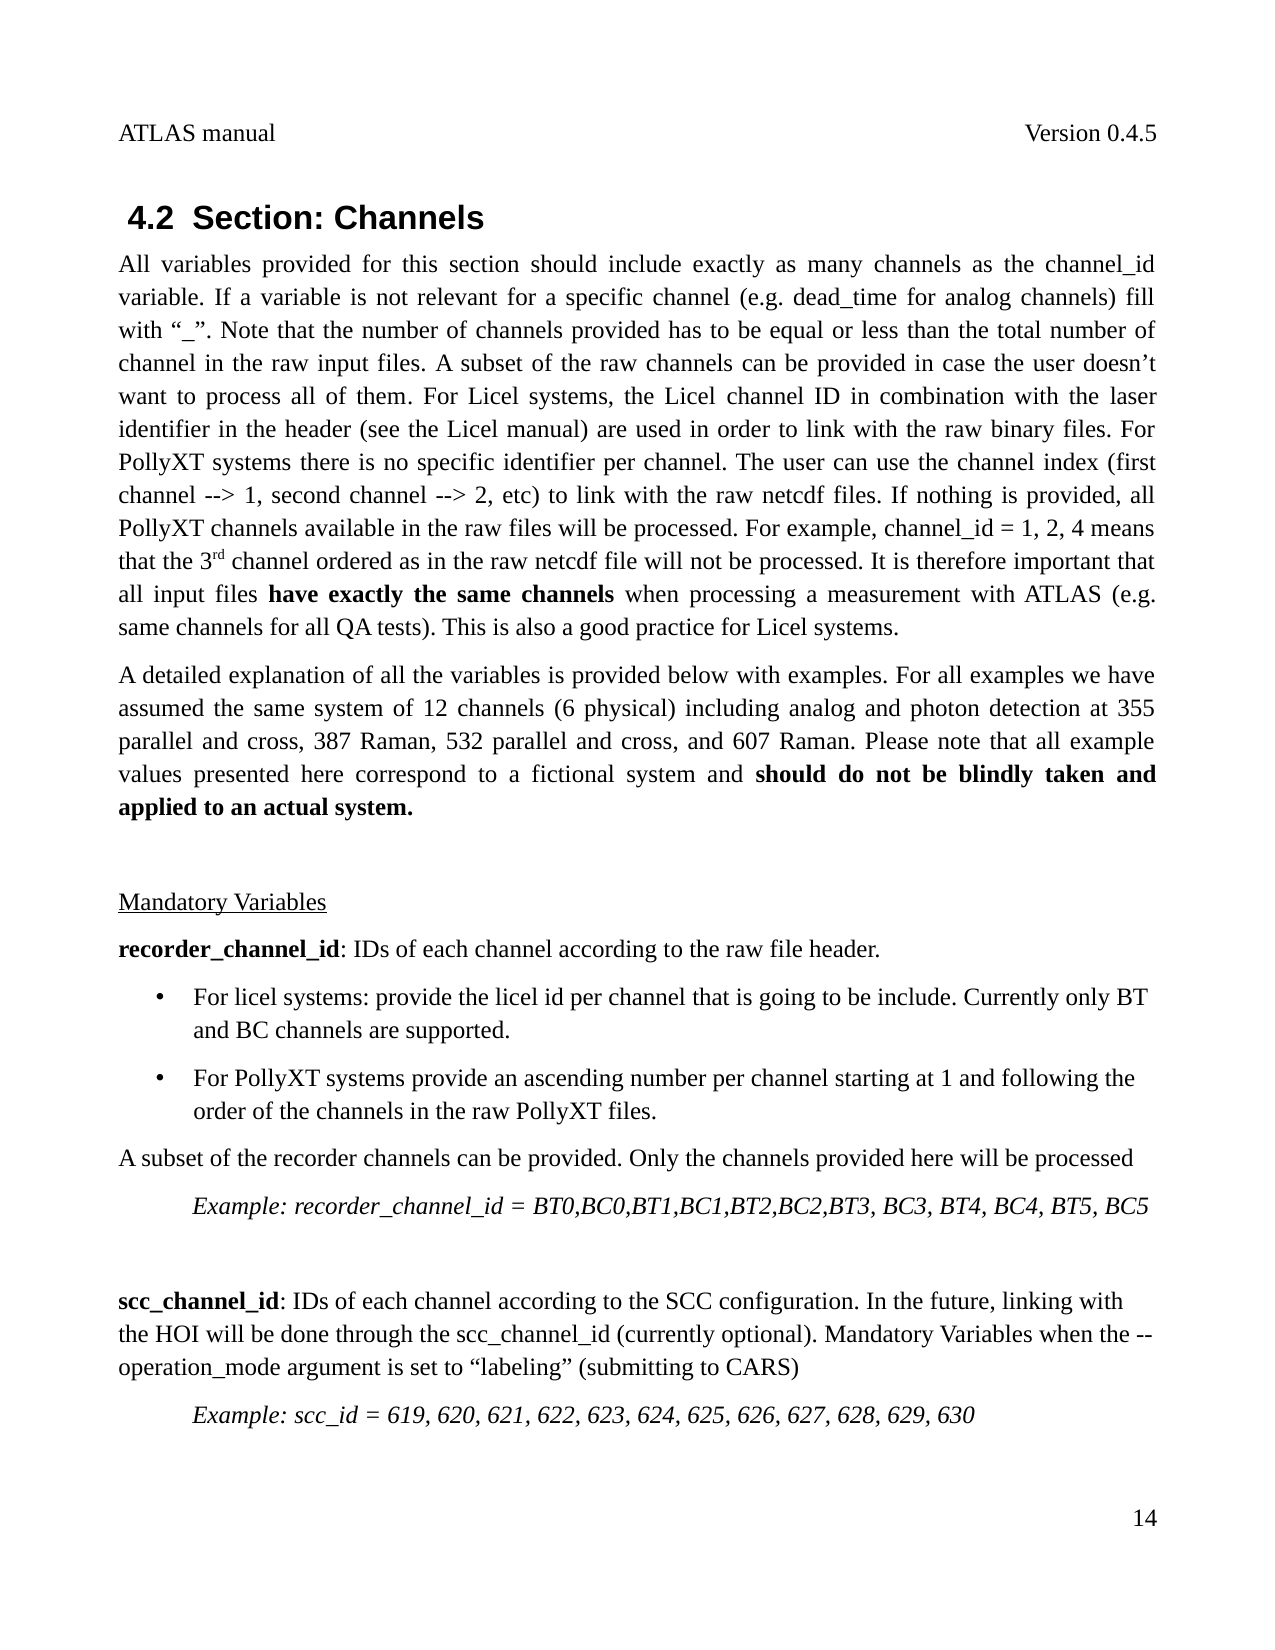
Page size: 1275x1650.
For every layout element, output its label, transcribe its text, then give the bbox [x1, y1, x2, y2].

list For licel systems: provide the licel id per channel that is going to be include. Currently only BT and BC channels are supported. [156, 982, 1157, 1044]
text Example: scc_id = 619, 620, 621, 622, 623, 624, 625, 626, 627, 628, 629, 630 [118, 1400, 1157, 1429]
text A detailed explanation of all the variables is provided below with examples. For all examples we have assumed the same system of 12 channels (6 physical) including analog and photon detection at 355 parallel and cross, 387 Raman, 532 parallel and cross, and 607 Raman. Please note that all example values presented here correspond to a fictional system and should do not be blindly taken and applied to an actual system. [118, 660, 1157, 821]
list For PollyXT systems provide an ascending number per channel starting at 1 and following the order of the channels in the raw PollyXT files. [156, 1063, 1157, 1124]
subtitle Section: Channels [118, 198, 1157, 236]
text Mandatory Variables [118, 887, 1157, 916]
text A subset of the recorder channels can be provided. Only the channels provided here will be processed [118, 1143, 1157, 1172]
text scc_channel_id: IDs of each channel according to the SCC configuration. In the future, linking with the HOI will be done through the scc_channel_id (currently optional). Mandatory Variables when the --operation_mode argument is set to “labeling” (submitting to CARS) [118, 1286, 1157, 1381]
text recorder_channel_id: IDs of each channel according to the raw file header. [118, 934, 1157, 963]
text All variables provided for this section should include exactly as many channels as the channel_id variable. If a variable is not relevant for a specific channel (e.g. dead_time for analog channels) fill with “_”. Note that the number of channels provided has to be equal or less than the total number of channel in the raw input files. A subset of the raw channels can be provided in case the user doesn’t want to process all of them. For Licel systems, the Licel channel ID in combination with the laser identifier in the header (see the Licel manual) are used in order to link with the raw binary files. For PollyXT systems there is no specific identifier per channel. The user can use the channel index (first channel --> 1, second channel --> 2, etc) to link with the raw netcdf files. If nothing is provided, all PollyXT channels available in the raw files will be processed. For example, channel_id = 1, 2, 4 means that the 3rd channel ordered as in the raw netcdf file will not be processed. It is therefore important that all input files have exactly the same channels when processing a measurement with ATLAS (e.g. same channels for all QA tests). This is also a good practice for Licel systems. [118, 249, 1157, 641]
text Example: recorder_channel_id = BT0,BC0,BT1,BC1,BT2,BC2,BT3, BC3, BT4, BC4, BT5, BC5 [118, 1191, 1157, 1220]
